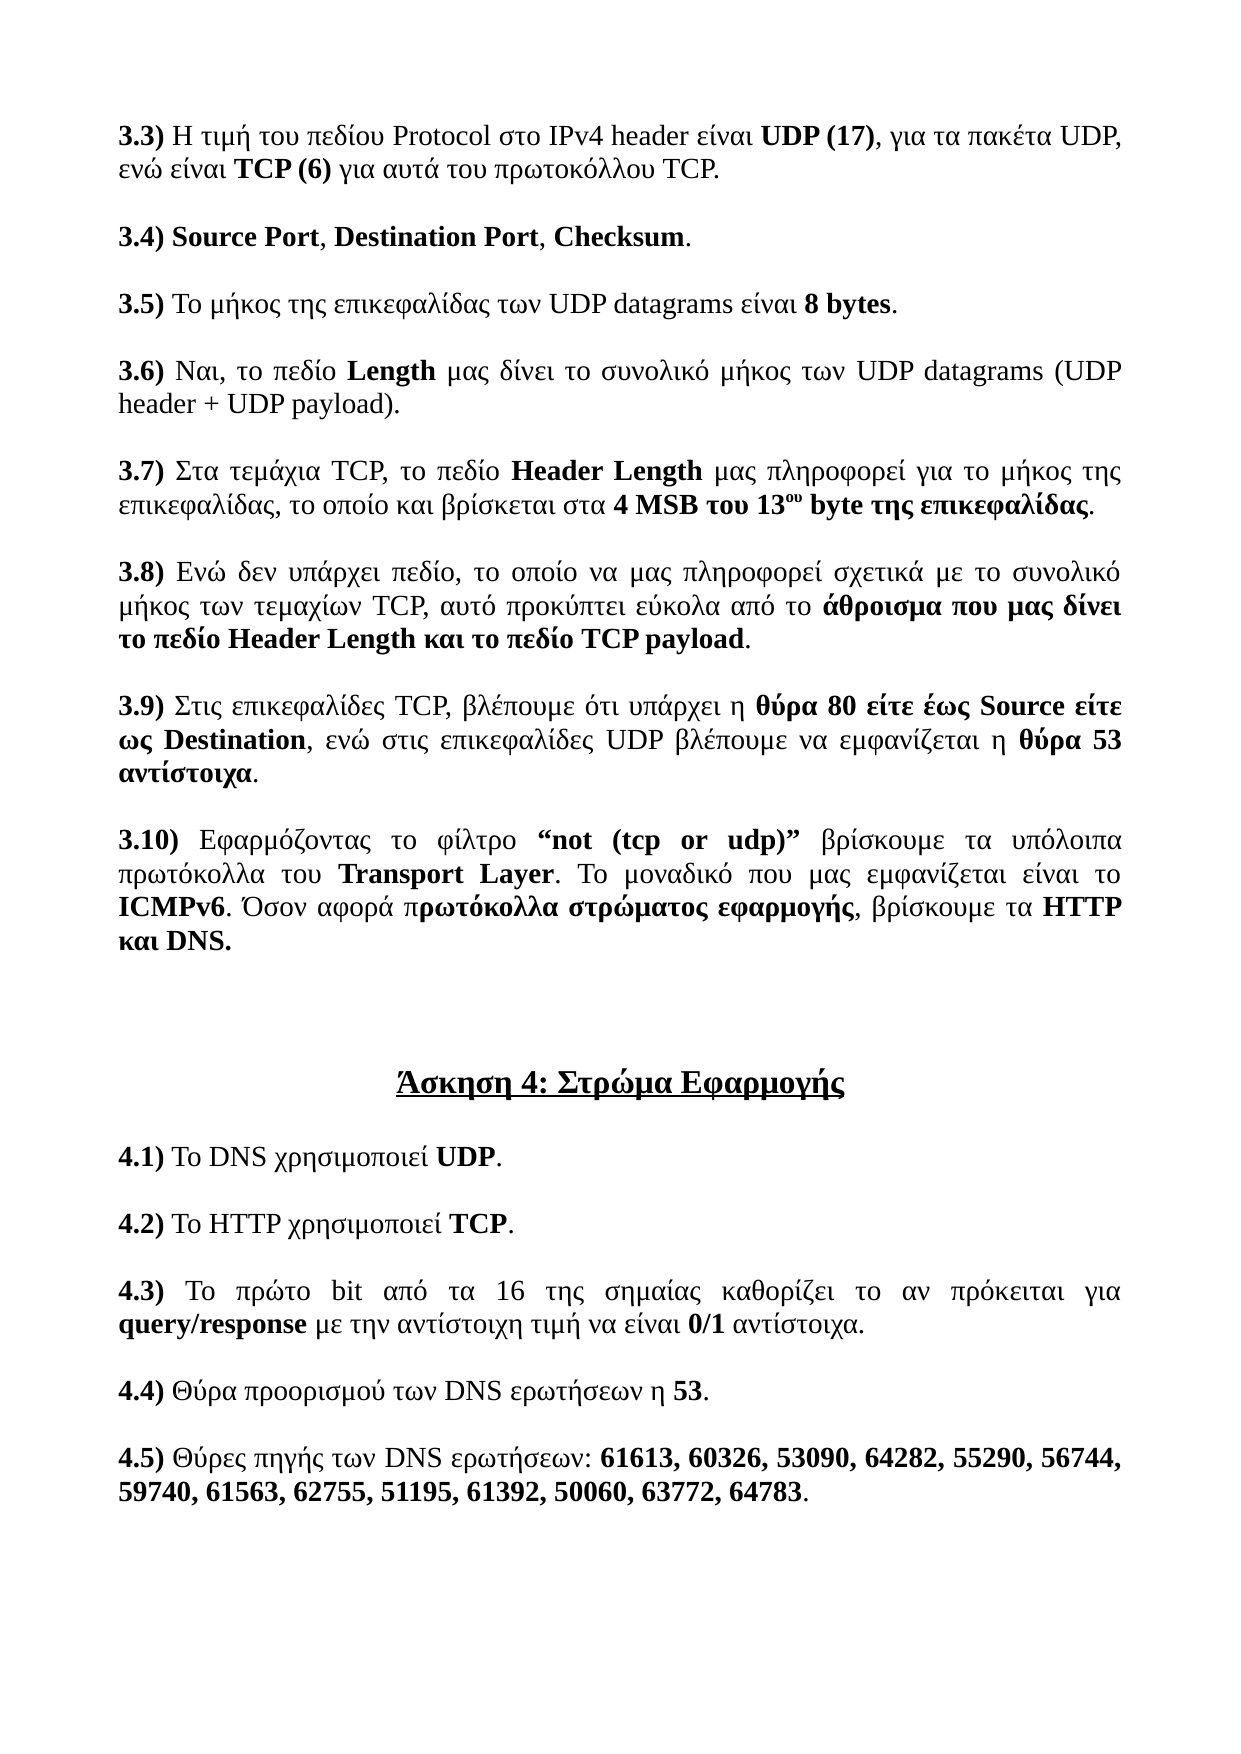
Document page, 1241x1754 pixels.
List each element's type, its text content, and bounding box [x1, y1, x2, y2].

text Άσκηση 4: Στρώμα Εφαρμογής [118, 1062, 1122, 1100]
text 4.2) To HTTP χρησιμοποιεί TCP. [118, 1206, 1122, 1239]
text 3.8) Ενώ δεν υπάρχει πεδίο, το οποίο να μας πληροφορεί σχετικά με το συνολικό μήκος των τεμαχίων TCP, αυτό προκύπτει εύκολα από το άθροισμα που μας δίνει το πεδίο Header Length και το πεδίο TCP payload. [118, 554, 1122, 655]
text 3.9) Στις επικεφαλίδες TCP, βλέπουμε ότι υπάρχει η θύρα 80 είτε έως Source είτε ως Destination, ενώ στις επικεφαλίδες UDP βλέπουμε να εμφανίζεται η θύρα 53 αντίστοιχα. [118, 688, 1122, 789]
text 4.4) Θύρα προορισμού των DNS ερωτήσεων η 53. [118, 1373, 1122, 1407]
text 4.3) Το πρώτο bit από τα 16 της σημαίας καθορίζει το αν πρόκειται για query/response με την αντίστοιχη τιμή να είναι 0/1 αντίστοιχα. [118, 1273, 1122, 1340]
text 3.6) Ναι, το πεδίο Length μας δίνει το συνολικό μήκος των UDP datagrams (UDP header + UDP payload). [118, 353, 1122, 420]
text 3.7) Στα τεμάχια TCP, το πεδίο Header Length μας πληροφορεί για το μήκος της επικεφαλίδας, το οποίο και βρίσκεται στα 4 MSB του 13ου byte της επικεφαλίδας. [118, 453, 1122, 521]
text 4.1) Το DNS χρησιμοποιεί UDP. [118, 1139, 1122, 1172]
text 3.3) Η τιμή του πεδίου Protocol στο IPv4 header είναι UDP (17), για τα πακέτα UDP, ενώ είναι TCP (6) για αυτά του πρωτοκόλλου TCP. [118, 118, 1122, 185]
text 4.5) Θύρες πηγής των DNS ερωτήσεων: 61613, 60326, 53090, 64282, 55290, 56744, 59740, 61563, 62755, 51195, 61392, 50060, 63772, 64783. [118, 1441, 1122, 1508]
text 3.5) Το μήκος της επικεφαλίδας των UDP datagrams είναι 8 bytes. [118, 286, 1122, 319]
text 3.4) Source Port, Destination Port, Checksum. [118, 219, 1122, 252]
text 3.10) Εφαρμόζοντας το φίλτρο “not (tcp or udp)” βρίσκουμε τα υπόλοιπα πρωτόκολλα του Transport Layer. Το μοναδικό που μας εμφανίζεται είναι το ICMPv6. Όσον αφορά πρωτόκολλα στρώματος εφαρμογής, βρίσκουμε τα HTTP και DNS. [118, 822, 1122, 957]
